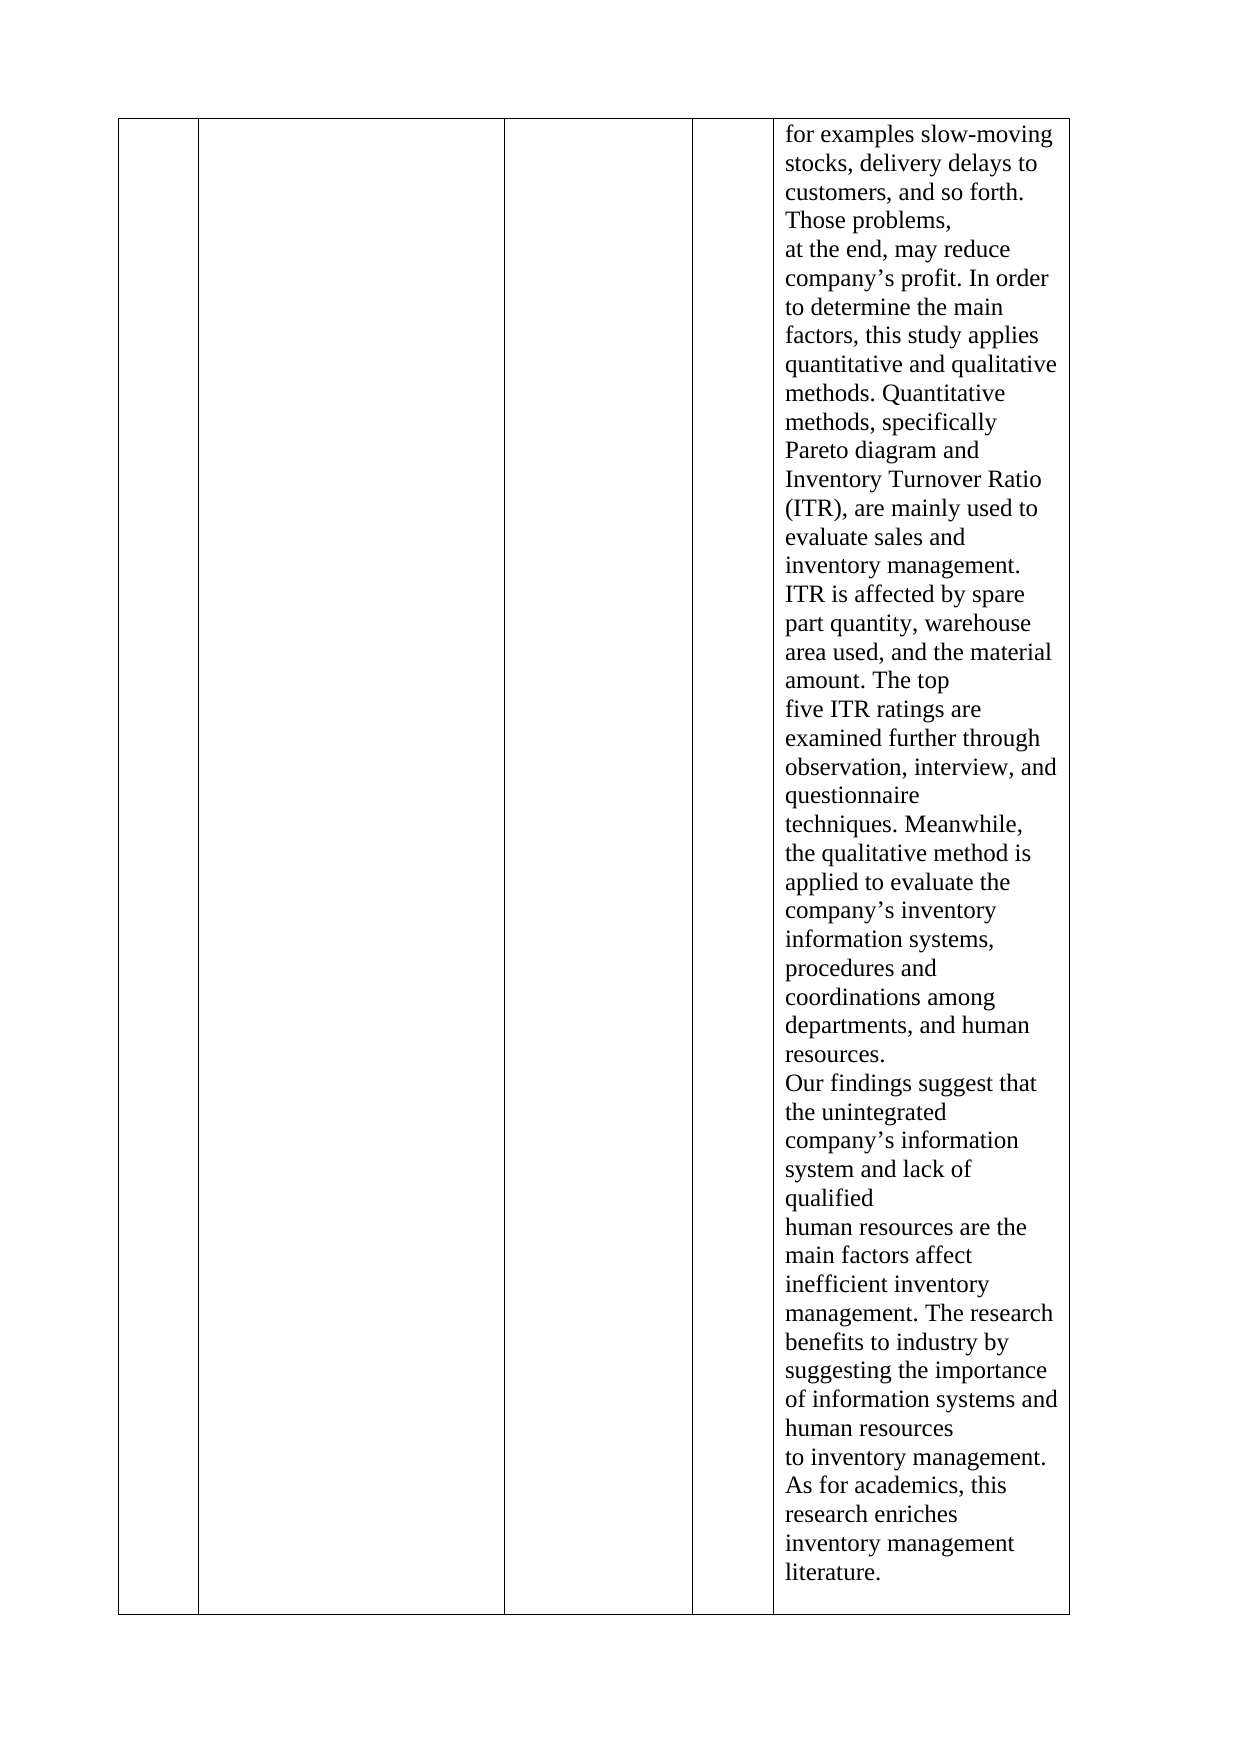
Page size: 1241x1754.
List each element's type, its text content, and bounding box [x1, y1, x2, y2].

table_cell for examples slow-moving stocks, delivery delays to customers, and so forth. Those problems, at the end, may reduce company’s profit. In order to determine the main factors, this study applies quantitative and qualitative methods. Quantitative methods, specifically Pareto diagram and Inventory Turnover Ratio (ITR), are mainly used to evaluate sales and inventory management. ITR is affected by spare part quantity, warehouse area used, and the material amount. The top five ITR ratings are examined further through observation, interview, and questionnaire techniques. Meanwhile, the qualitative method is applied to evaluate the company’s inventory information systems, procedures and coordinations among departments, and human resources. Our findings suggest that the unintegrated company’s information system and lack of qualified human resources are the main factors affect inefficient inventory management. The research benefits to industry by suggesting the importance of information systems and human resources to inventory management. As for academics, this research enriches inventory management literature. [774, 119, 1069, 1614]
table_cell [505, 119, 692, 1614]
table_cell [693, 119, 773, 1614]
table_cell [119, 119, 198, 1614]
table_cell [199, 119, 504, 1614]
